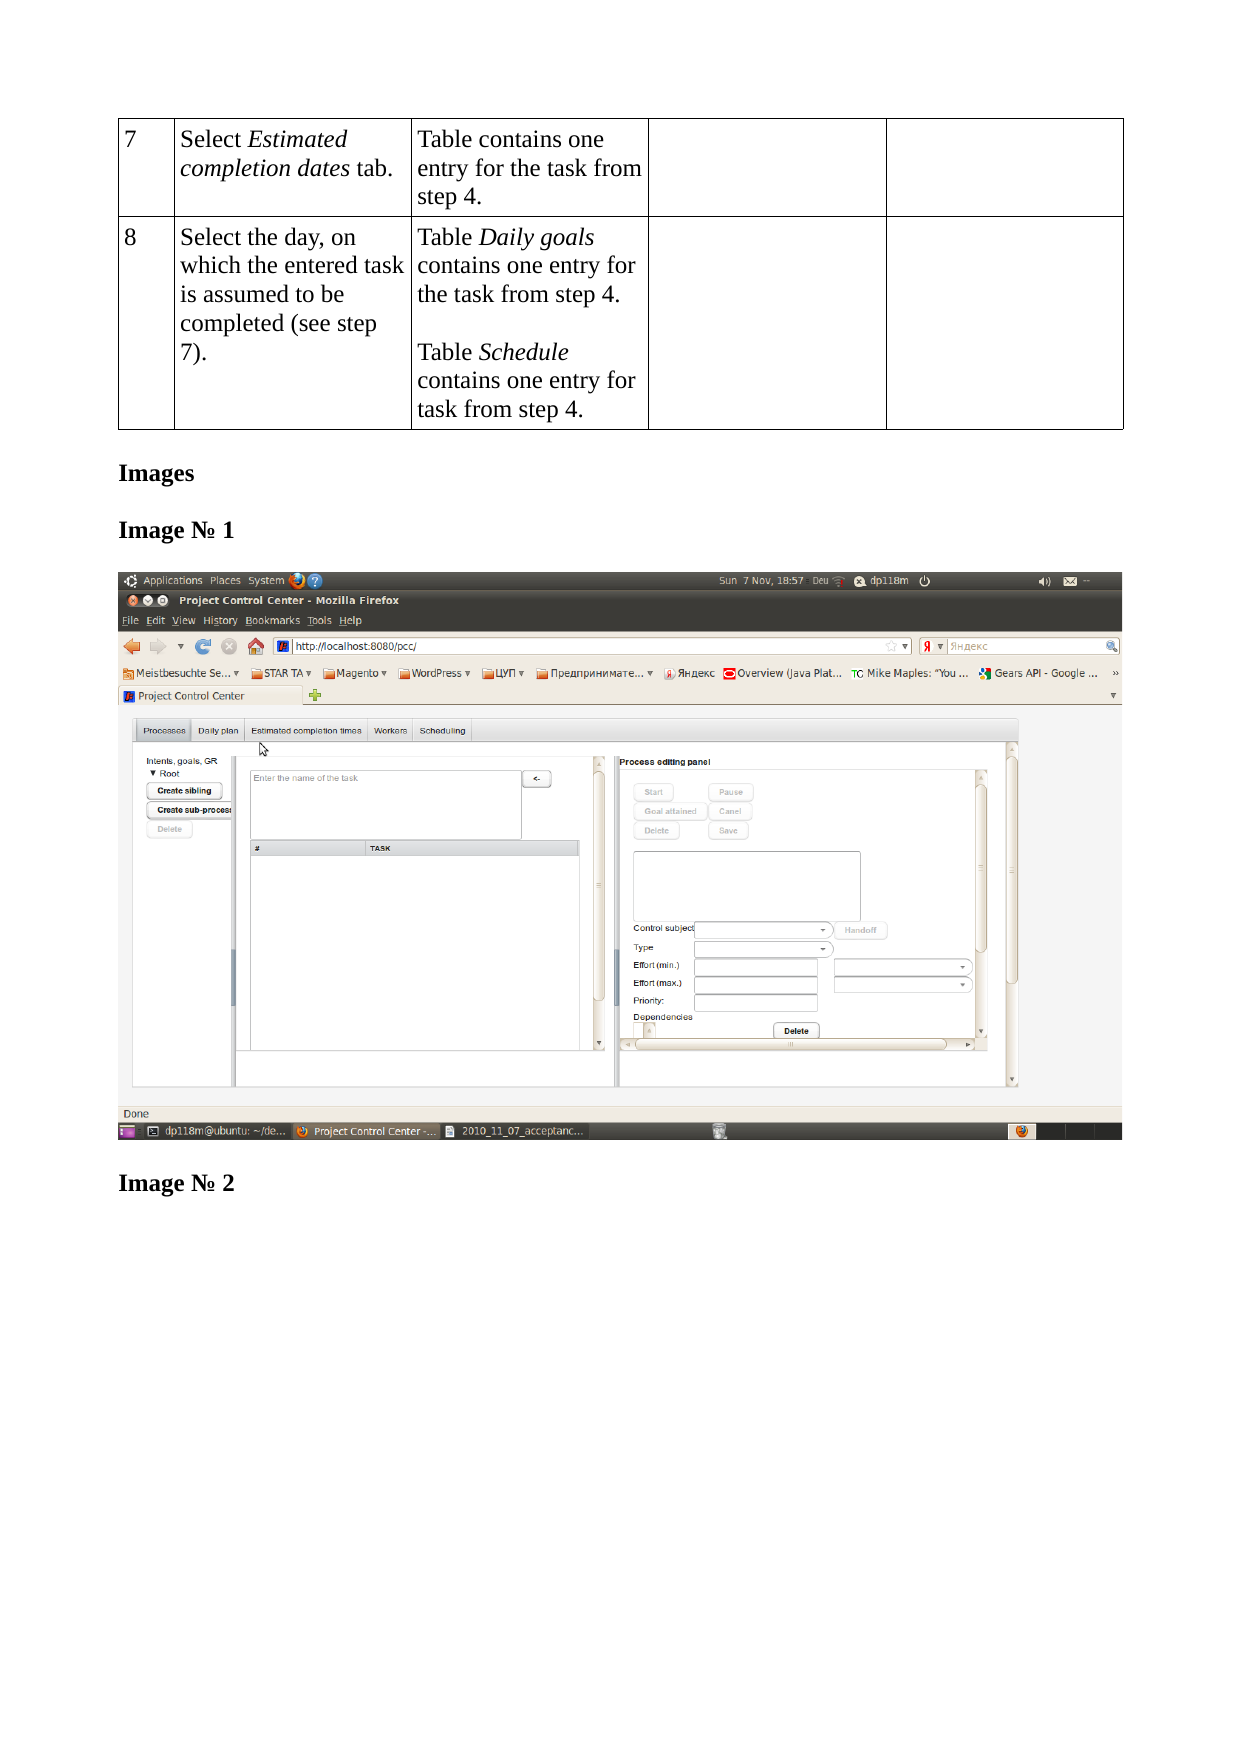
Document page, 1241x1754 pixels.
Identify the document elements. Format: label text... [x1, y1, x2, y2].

picture [118, 572, 1123, 1140]
text Image № 2 [118, 1168, 1122, 1197]
table_cell 7 [119, 119, 174, 216]
table_cell Table Daily goals contains one entry for the task from step 4. Table Schedule contains one entry for task from step 4. [412, 217, 648, 429]
table_cell [649, 217, 886, 429]
table_cell [649, 119, 886, 216]
table_cell 8 [119, 217, 174, 429]
table_cell Select Estimated completion dates tab. [175, 119, 411, 216]
table_cell [887, 217, 1123, 429]
table_cell Select the day, on which the entered task is assumed to be completed (see step 7). [175, 217, 411, 429]
text Image № 1 [118, 515, 1122, 544]
table_cell [887, 119, 1123, 216]
text Images [118, 458, 1122, 486]
table_cell Table contains one entry for the task from step 4. [412, 119, 648, 216]
